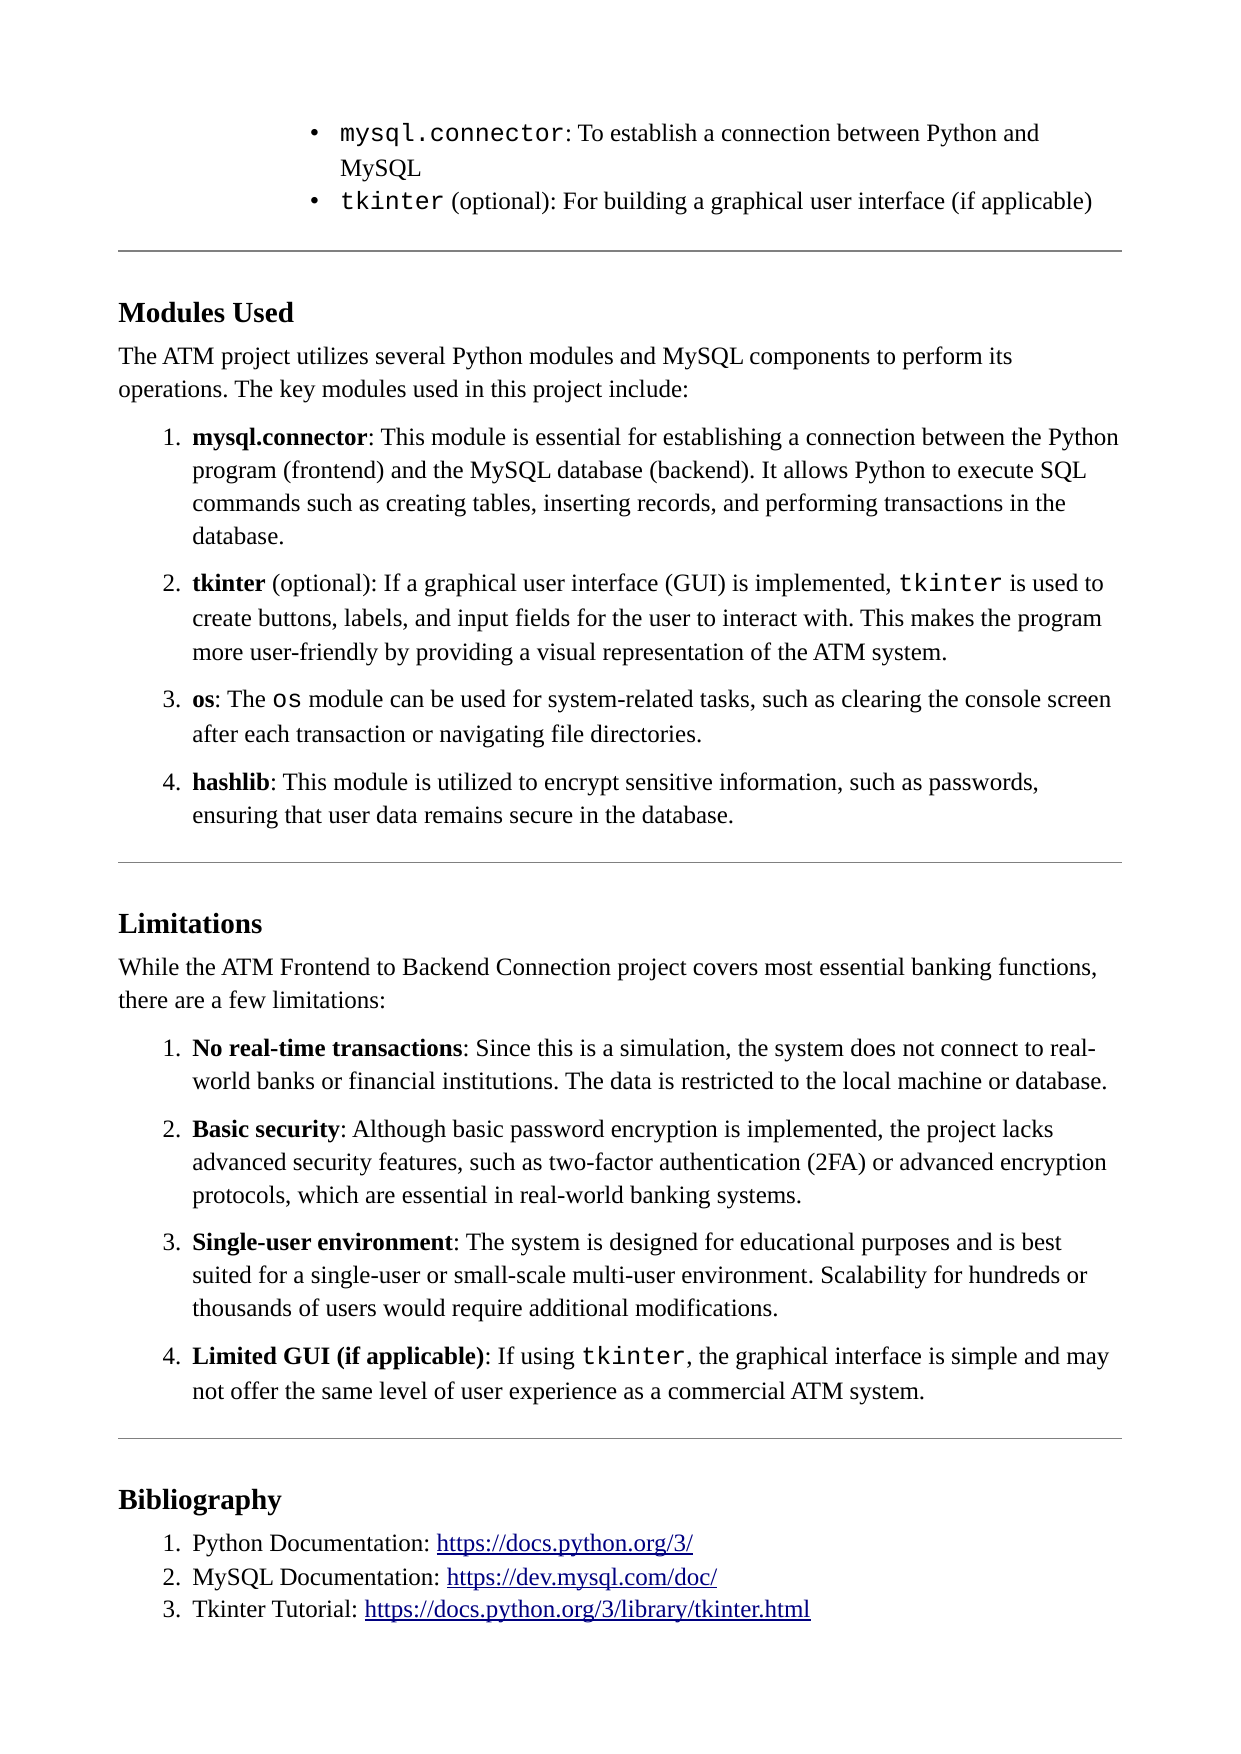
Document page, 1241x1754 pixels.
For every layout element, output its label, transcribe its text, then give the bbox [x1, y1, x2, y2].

list Basic security: Although basic password encryption is implemented, the project lacks advanced security features, such as two-factor authentication (2FA) or advanced encryption protocols, which are essential in real-world banking systems. [162, 1114, 1122, 1208]
list hashlib: This module is utilized to encrypt sensitive information, such as passwords, ensuring that user data remains secure in the database. [162, 767, 1122, 829]
list MySQL Documentation: https://dev.mysql.com/doc/ [162, 1562, 1122, 1590]
text The ATM project utilizes several Python modules and MySQL components to perform its operations. The key modules used in this project include: [118, 341, 1122, 403]
list Limited GUI (if applicable): If using tkinter, the graphical interface is simple and may not offer the same level of user experience as a commercial ATM system. [162, 1341, 1122, 1405]
list mysql.connector: To establish a connection between Python and MySQL [310, 118, 1122, 182]
list Tkinter Tutorial: https://docs.python.org/3/library/tkinter.html [162, 1594, 1122, 1623]
subtitle Modules Used [118, 295, 1122, 329]
subtitle Limitations [118, 906, 1122, 940]
list tkinter (optional): If a graphical user interface (GUI) is implemented, tkinter is used to create buttons, labels, and input fields for the user to interact with. This makes the program more user-friendly by providing a visual representation of the ATM system. [162, 568, 1122, 665]
subtitle Bibliography [118, 1482, 1122, 1516]
text While the ATM Frontend to Backend Connection project covers most essential banking functions, there are a few limitations: [118, 952, 1122, 1014]
list tkinter (optional): For building a graphical user interface (if applicable) [310, 186, 1122, 217]
list No real-time transactions: Since this is a simulation, the system does not connect to real-world banks or financial institutions. The data is restricted to the local machine or database. [162, 1033, 1122, 1095]
list mysql.connector: This module is essential for establishing a connection between the Python program (frontend) and the MySQL database (backend). It allows Python to execute SQL commands such as creating tables, inserting records, and performing transactions in the database. [162, 422, 1122, 549]
list Python Documentation: https://docs.python.org/3/ [162, 1528, 1122, 1557]
list Single-user environment: The system is designed for educational purposes and is best suited for a single-user or small-scale multi-user environment. Scalability for hundreds or thousands of users would require additional modifications. [162, 1227, 1122, 1322]
list os: The os module can be used for system-related tasks, such as clearing the console screen after each transaction or navigating file directories. [162, 684, 1122, 748]
